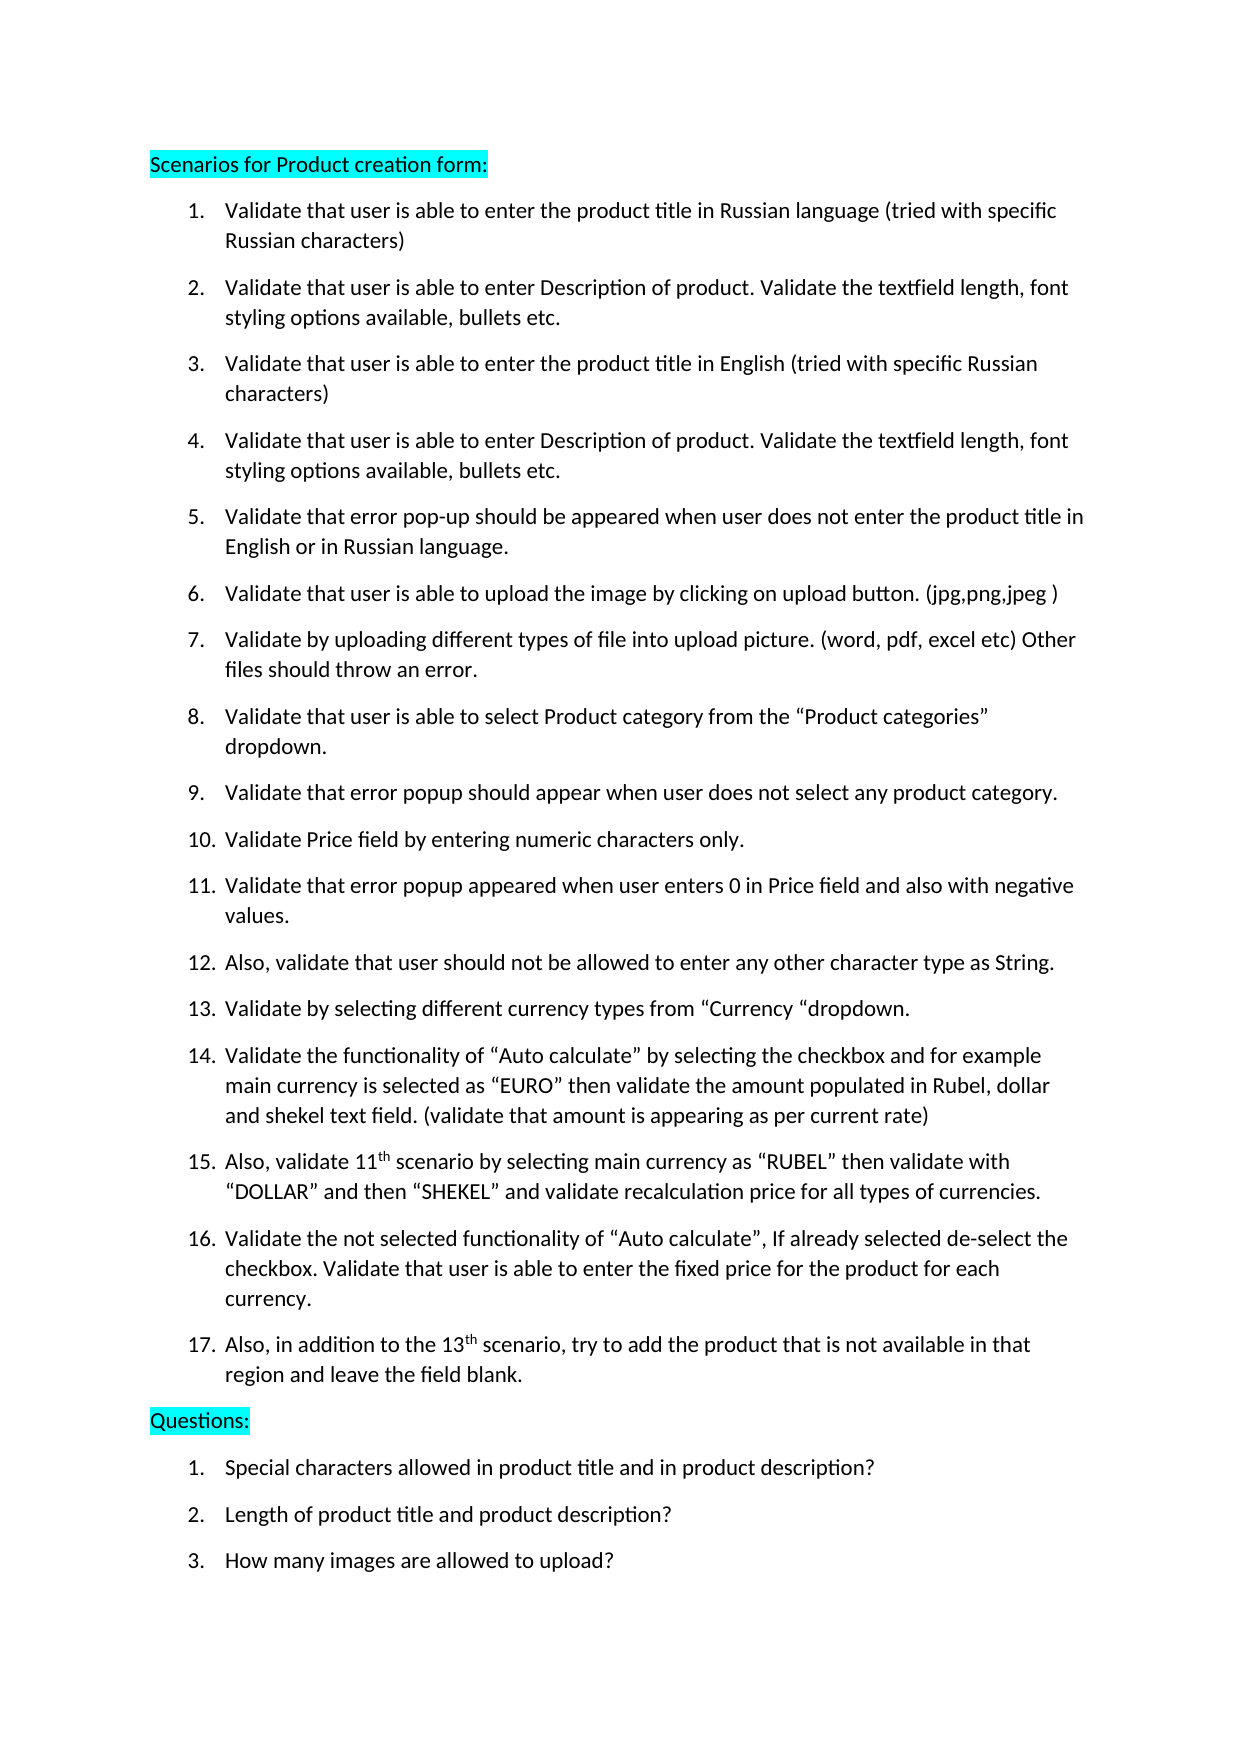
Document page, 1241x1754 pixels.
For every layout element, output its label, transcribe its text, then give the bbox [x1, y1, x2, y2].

list Validate Price field by entering numeric characters only. [187, 825, 1090, 853]
list Length of product title and product description? [187, 1500, 1090, 1528]
list Validate that user is able to enter the product title in English (tried with specific Russian characters) [187, 349, 1090, 407]
list Validate that error pop-up should be appeared when user does not enter the product title in English or in Russian language. [187, 502, 1090, 560]
list Validate the not selected functionality of “Auto calculate”, If already selected de-select the checkbox. Validate that user is able to enter the fixed price for the product for each currency. [187, 1224, 1090, 1312]
list Validate that user is able to enter the product title in Russian language (tried with specific Russian characters) [187, 197, 1090, 254]
text Scenarios for Product creation form: [150, 150, 1090, 178]
list Also, validate 11th scenario by selecting main currency as “RUBEL” then validate with “DOLLAR” and then “SHEKEL” and validate recalculation price for all types of currencies. [187, 1147, 1090, 1205]
list Validate that error popup should appear when user does not select any product category. [187, 778, 1090, 806]
list Validate the functionality of “Auto calculate” by selecting the checkbox and for example main currency is selected as “EURO” then validate the amount populated in Rubel, dollar and shekel text field. (validate that amount is appearing as per current rate) [187, 1041, 1090, 1129]
list Validate by uploading different types of file into upload picture. (word, pdf, excel etc) Other files should throw an error. [187, 625, 1090, 683]
list Validate that user is able to upload the image by clicking on upload button. (jpg,png,jpeg ) [187, 579, 1090, 607]
list Validate that user is able to enter Description of product. Validate the textfield length, font styling options available, bullets etc. [187, 426, 1090, 484]
list Also, in addition to the 13th scenario, try to add the product that is not available in that region and leave the field blank. [187, 1330, 1090, 1388]
list Validate that error popup appeared when user enters 0 in Price field and also with negative values. [187, 871, 1090, 929]
list Validate by selecting different currency types from “Currency “dropdown. [187, 994, 1090, 1022]
list Also, validate that user should not be allowed to enter any other character type as String. [187, 948, 1090, 976]
list Special characters allowed in product title and in product description? [187, 1453, 1090, 1481]
list Validate that user is able to enter Description of product. Validate the textfield length, font styling options available, bullets etc. [187, 273, 1090, 331]
list How many images are allowed to upload? [187, 1546, 1090, 1574]
text Questions: [150, 1407, 1090, 1435]
list Validate that user is able to select Product category from the “Product categories” dropdown. [187, 702, 1090, 760]
